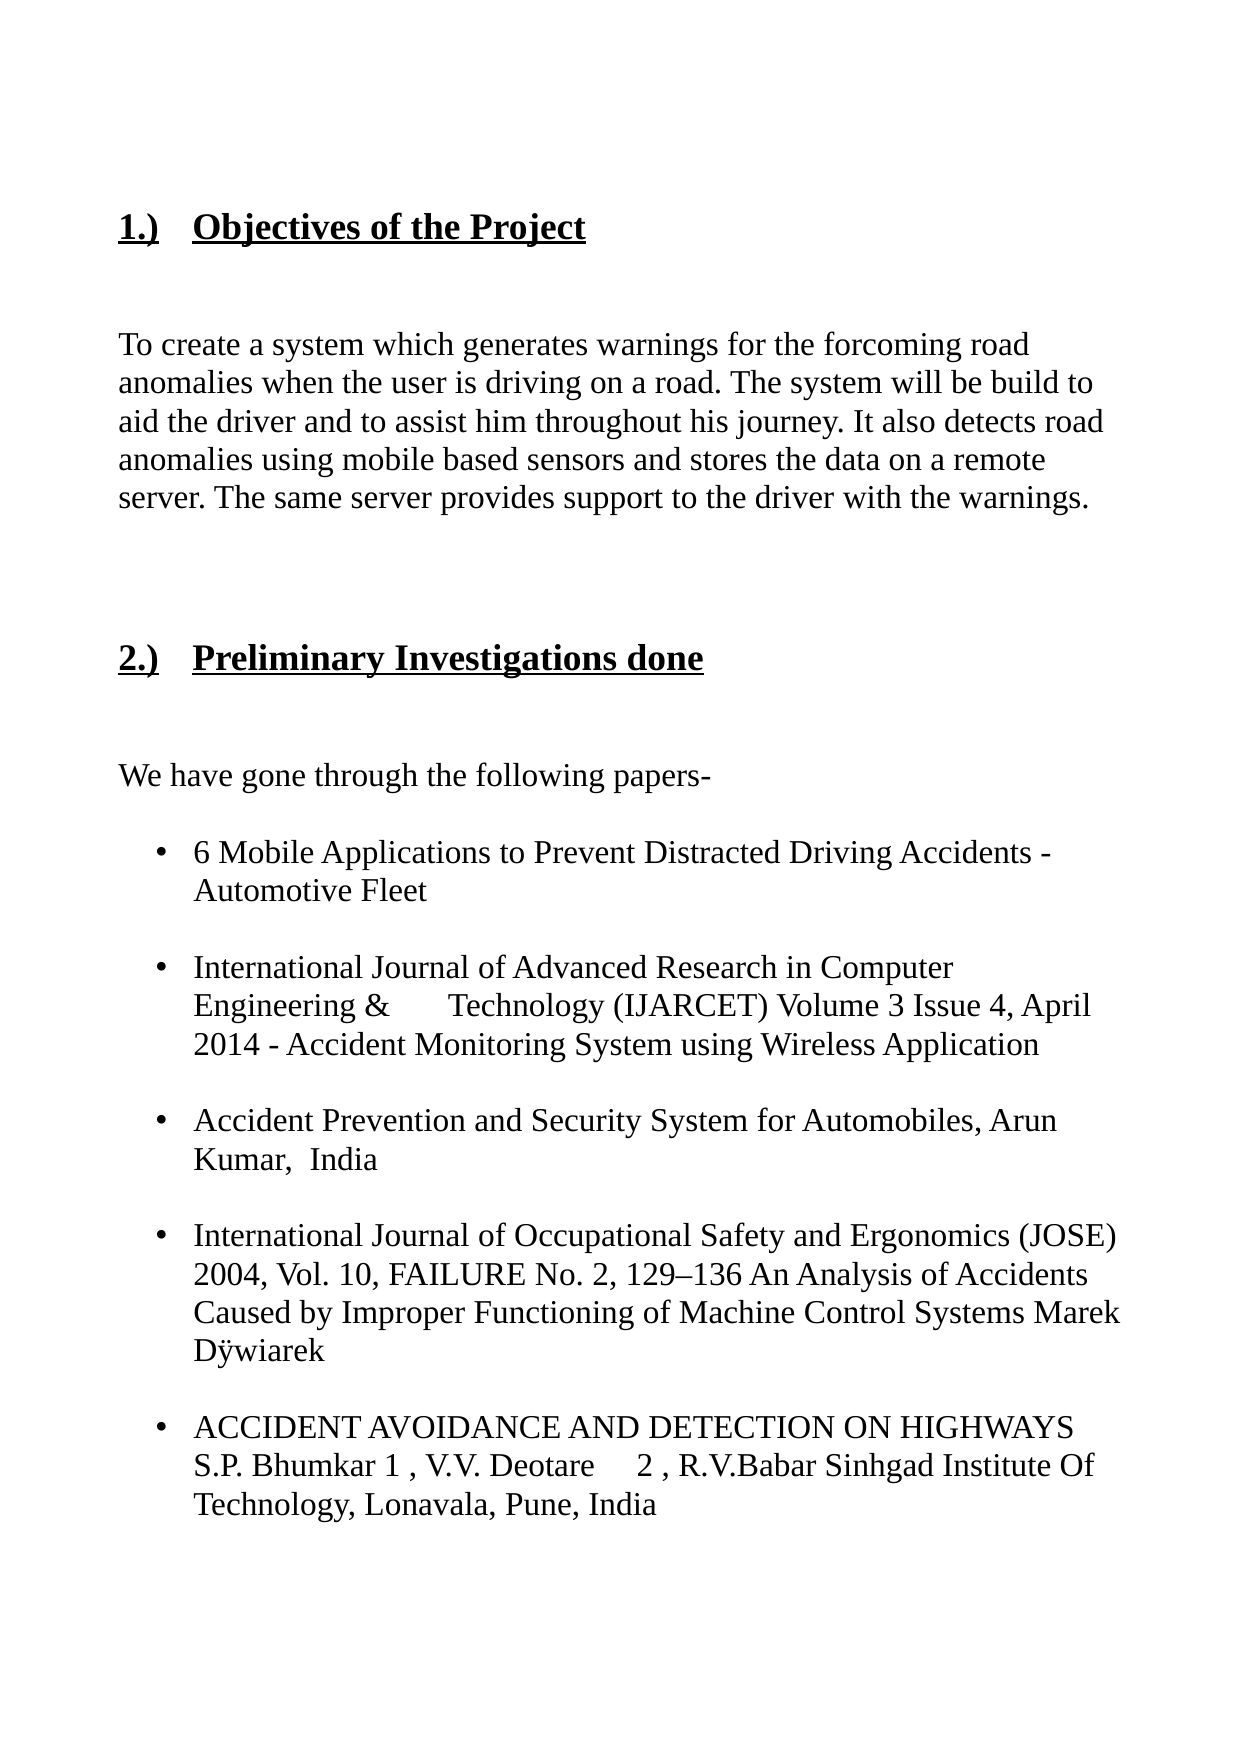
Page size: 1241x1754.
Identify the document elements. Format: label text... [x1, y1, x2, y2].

list 6 Mobile Applications to Prevent Distracted Driving Accidents - Automotive Fleet [156, 832, 1122, 909]
list ACCIDENT AVOIDANCE AND DETECTION ON HIGHWAYS S.P. Bhumkar 1 , V.V. Deotare 2 , R.V.Babar Sinhgad Institute Of Technology, Lonavala, Pune, India [156, 1407, 1122, 1522]
list International Journal of Advanced Research in Computer Engineering & Technology (IJARCET) Volume 3 Issue 4, April 2014 - Accident Monitoring System using Wireless Application [156, 947, 1122, 1062]
text 1.) Objectives of the Project [118, 204, 1122, 247]
text To create a system which generates warnings for the forcoming road anomalies when the user is driving on a road. The system will be build to aid the driver and to assist him throughout his journey. It also detects road anomalies using mobile based sensors and stores the data on a remote server. The same server provides support to the driver with the warnings. [118, 324, 1122, 516]
text We have gone through the following papers- [118, 755, 1122, 794]
text 2.) Preliminary Investigations done [118, 636, 1122, 679]
list International Journal of Occupational Safety and Ergonomics (JOSE) 2004, Vol. 10, FAILURE No. 2, 129–136 An Analysis of Accidents Caused by Improper Functioning of Machine Control Systems Marek Dÿwiarek [156, 1215, 1122, 1369]
list Accident Prevention and Security System for Automobiles, Arun Kumar, India [156, 1100, 1122, 1177]
